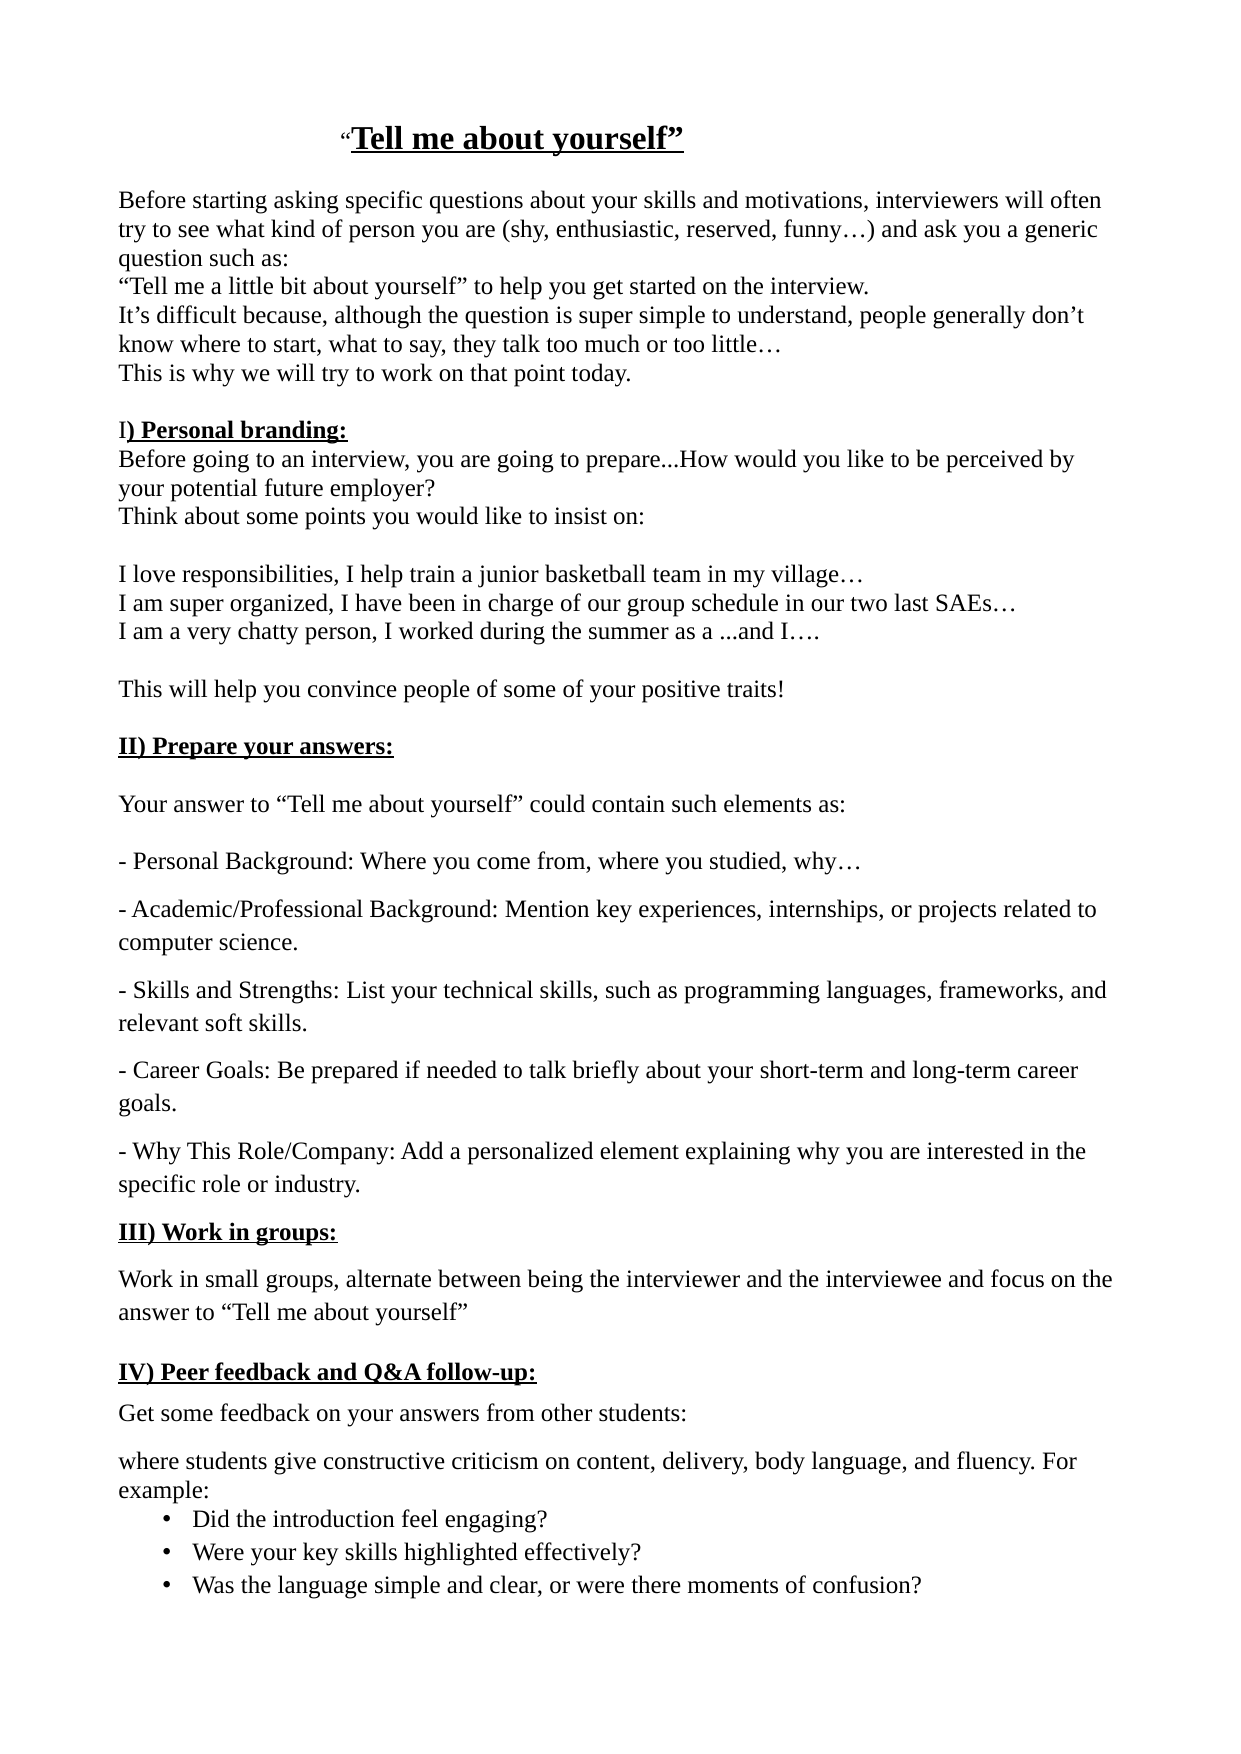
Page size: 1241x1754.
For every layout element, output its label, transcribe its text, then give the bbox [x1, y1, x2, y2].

list Was the language simple and clear, or were there moments of confusion? [162, 1570, 1122, 1598]
list Were your key skills highlighted effectively? [162, 1537, 1122, 1565]
text - Academic/Professional Background: Mention key experiences, internships, or projects related to computer science. [118, 894, 1122, 956]
text - Why This Role/Company: Add a personalized element explaining why you are interested in the specific role or industry. [118, 1136, 1122, 1198]
text “Tell me about yourself” [118, 118, 1122, 156]
text Before going to an interview, you are going to prepare...How would you like to be perceived by your potential future employer? [118, 444, 1122, 501]
text Get some feedback on your answers from other students: [118, 1398, 1122, 1427]
text II) Prepare your answers: [118, 731, 1122, 760]
text where students give constructive criticism on content, delivery, body language, and fluency. For example: [118, 1446, 1122, 1504]
text “Tell me a little bit about yourself” to help you get started on the interview. [118, 271, 1122, 300]
text - Personal Background: Where you come from, where you studied, why… [118, 846, 1122, 875]
text I) Personal branding: [118, 415, 1122, 444]
text This will help you convince people of some of your positive traits! [118, 674, 1122, 703]
text This is why we will try to work on that point today. [118, 358, 1122, 386]
text I am super organized, I have been in charge of our group schedule in our two last SAEs… [118, 588, 1122, 616]
text Your answer to “Tell me about yourself” could contain such elements as: [118, 789, 1122, 818]
text I am a very chatty person, I worked during the summer as a ...and I…. [118, 616, 1122, 645]
text Think about some points you would like to insist on: [118, 501, 1122, 530]
text Before starting asking specific questions about your skills and motivations, interviewers will often try to see what kind of person you are (shy, enthusiastic, reserved, funny…) and ask you a generic question such as: [118, 185, 1122, 271]
text - Skills and Strengths: List your technical skills, such as programming languages, frameworks, and relevant soft skills. [118, 975, 1122, 1036]
text III) Work in groups: [118, 1217, 1122, 1245]
list Did the introduction feel engaging? [162, 1504, 1122, 1532]
text - Career Goals: Be prepared if needed to talk briefly about your short-term and long-term career goals. [118, 1055, 1122, 1117]
subtitle IV) Peer feedback and Q&A follow-up: [118, 1357, 1122, 1386]
text Work in small groups, alternate between being the interviewer and the interviewee and focus on the answer to “Tell me about yourself” [118, 1264, 1122, 1326]
text It’s difficult because, although the question is super simple to understand, people generally don’t know where to start, what to say, they talk too much or too little… [118, 300, 1122, 358]
text I love responsibilities, I help train a junior basketball team in my village… [118, 559, 1122, 588]
